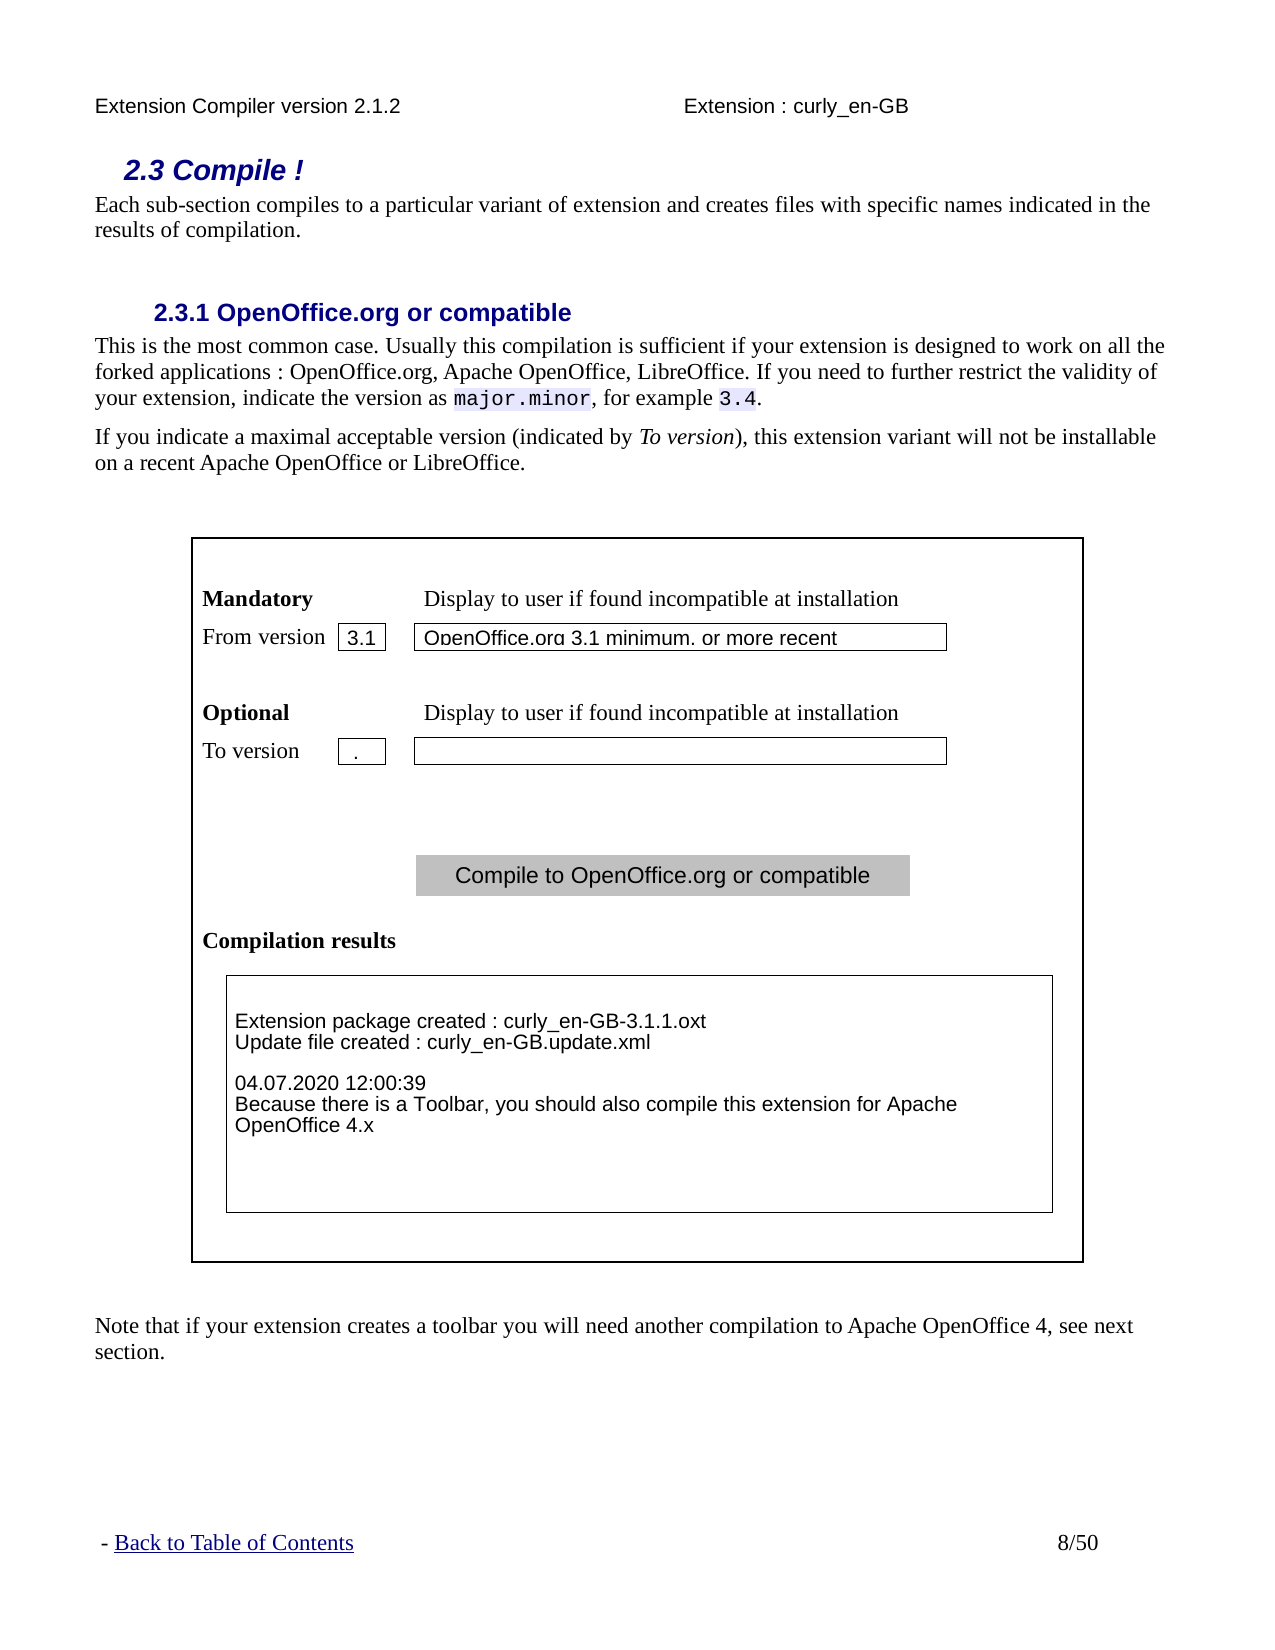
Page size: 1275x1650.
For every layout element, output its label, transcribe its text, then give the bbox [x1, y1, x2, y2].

text [947, 738, 1073, 764]
subtitle OpenOffice.org or compatible [153, 299, 1181, 327]
text If you indicate a maximal acceptable version (indicated by To version), this extension variant will not be installable on a recent Apache OpenOffice or LibreOffice. [94, 424, 1181, 475]
text To version [202, 738, 338, 764]
text Note that if your extension creates a toolbar you will need another compilation to Apache OpenOffice 4, see next section. [94, 1313, 1181, 1364]
text Mandatory Display to user if found incompatible at installation [202, 586, 1073, 612]
text Optional Display to user if found incompatible at installation [202, 700, 1073, 726]
text [386, 624, 414, 650]
text This is the most common case. Usually this compilation is sufficient if your extension is designed to work on all the forked applications : OpenOffice.org, Apache OpenOffice, LibreOffice. If you need to further restrict the validity of your extension, indicate the version as major.minor, for example 3.4. [94, 333, 1181, 411]
text Each sub-section compiles to a particular variant of extension and creates files with specific names indicated in the results of compilation. [94, 192, 1181, 243]
text From version [202, 624, 338, 650]
text [386, 738, 414, 764]
text [947, 624, 1073, 650]
text Compilation results [202, 928, 1073, 954]
subtitle Compile ! [124, 153, 1181, 186]
